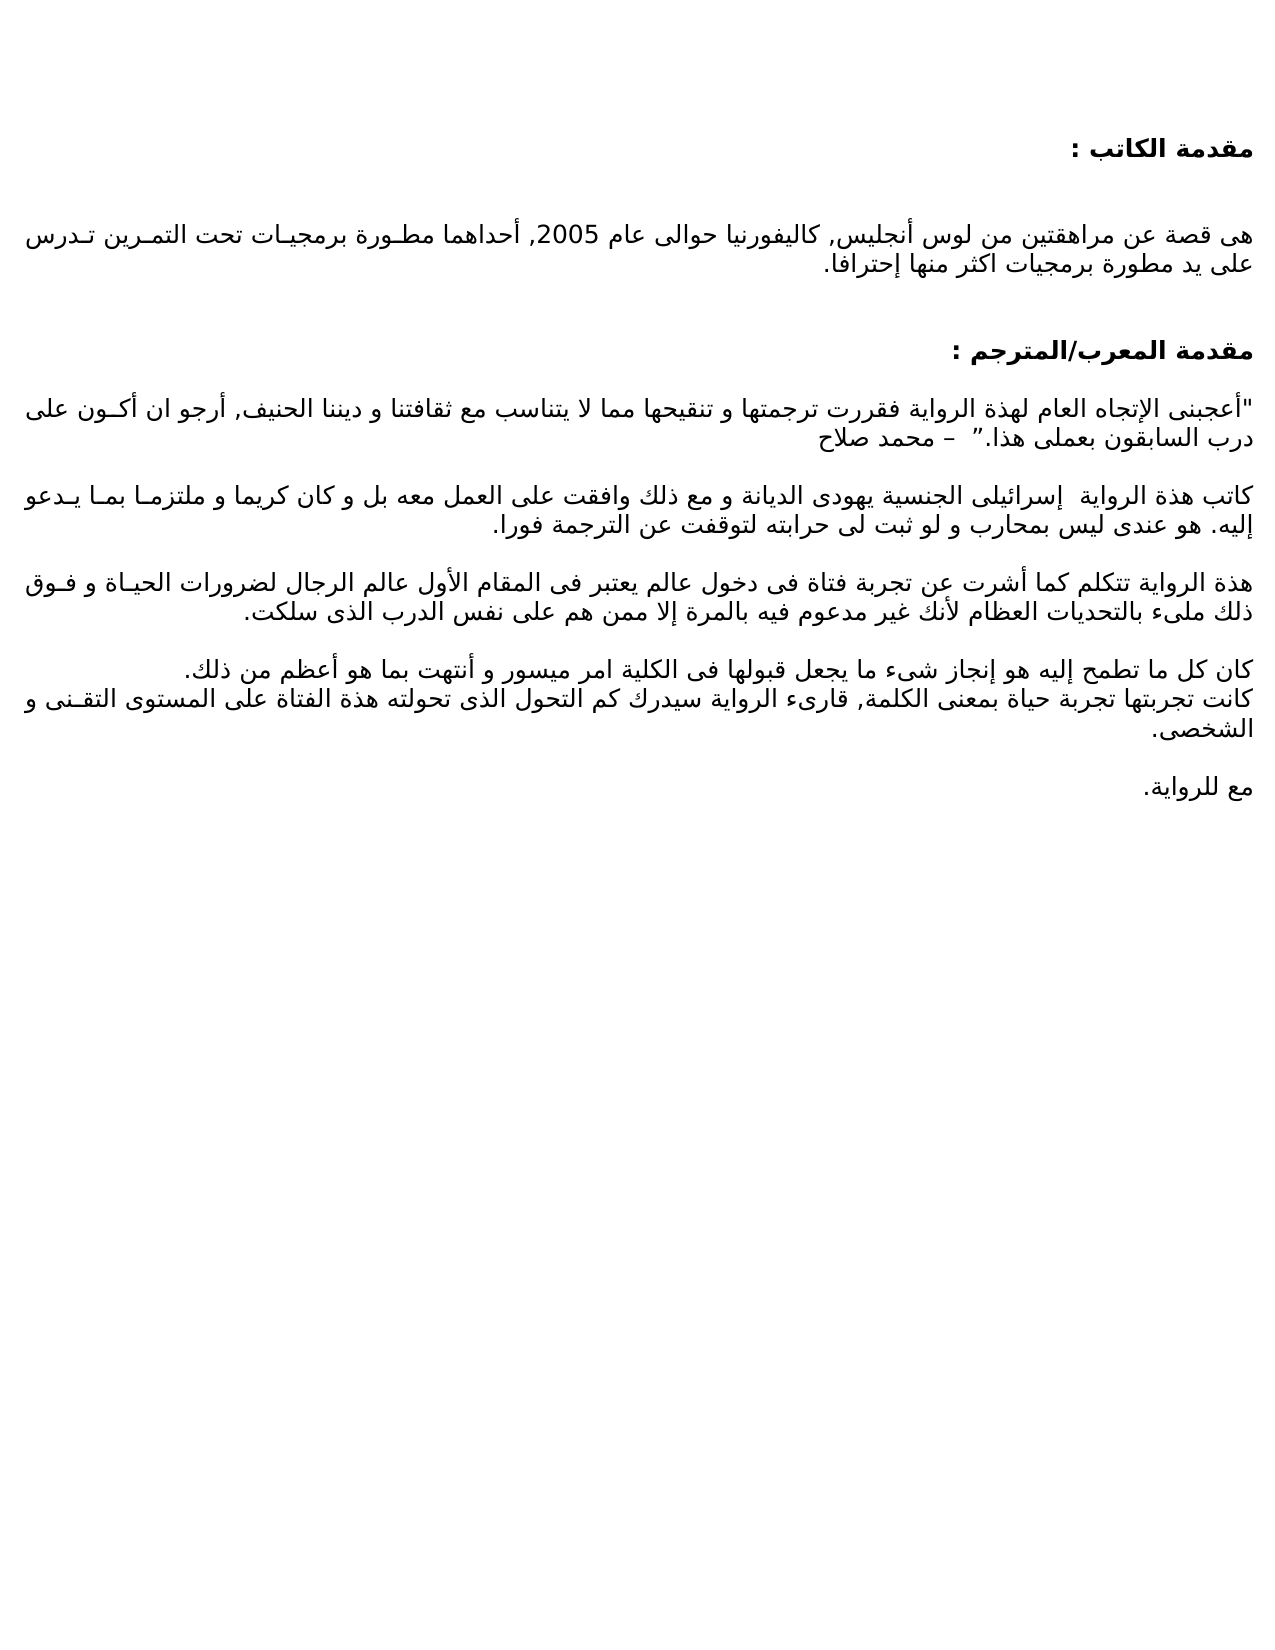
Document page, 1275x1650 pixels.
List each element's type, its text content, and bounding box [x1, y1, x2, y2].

text مع للرواية. [25, 772, 1254, 801]
text مقدمة الكاتب : [25, 134, 1254, 163]
text هذة الرواية تتكلم كما أشرت عن تجربة فتاة فى دخول عالم يعتبر فى المقام الأول عالم الرجال لضرورات الحياة و فوق ذلك ملىء بالتحديات العظام لأنك غير مدعوم فيه بالمرة إلا ممن هم على نفس الدرب الذى سلكت. [25, 568, 1254, 627]
text كان كل ما تطمح إليه هو إنجاز شىء ما يجعل قبولها فى الكلية امر ميسور و أنتهت بما هو أعظم من ذلك. [25, 655, 1254, 684]
text كاتب هذة الرواية إسرائيلى الجنسية يهودى الديانة و مع ذلك وافقت على العمل معه بل و كان كريما و ملتزما بما يدعو إليه. هو عندى ليس بمحارب و لو ثبت لى حرابته لتوقفت عن الترجمة فورا. [25, 481, 1254, 539]
text هى قصة عن مراهقتين من لوس أنجليس, كاليفورنيا حوالى عام 2005, أحداهما مطورة برمجيات تحت التمرين تدرس على يد مطورة برمجيات اكثر منها إحترافا. [25, 220, 1254, 279]
text كانت تجربتها تجربة حياة بمعنى الكلمة, قارىء الرواية سيدرك كم التحول الذى تحولته هذة الفتاة على المستوى التقنى و الشخصى. [25, 684, 1254, 743]
text مقدمة المعرب/المترجم : [25, 336, 1254, 365]
text "أعجبنى الإتجاه العام لهذة الرواية فقررت ترجمتها و تنقيحها مما لا يتناسب مع ثقافتنا و ديننا الحنيف, أرجو ان أكون على درب السابقون بعملى هذا.” – محمد صلاح [25, 394, 1254, 452]
